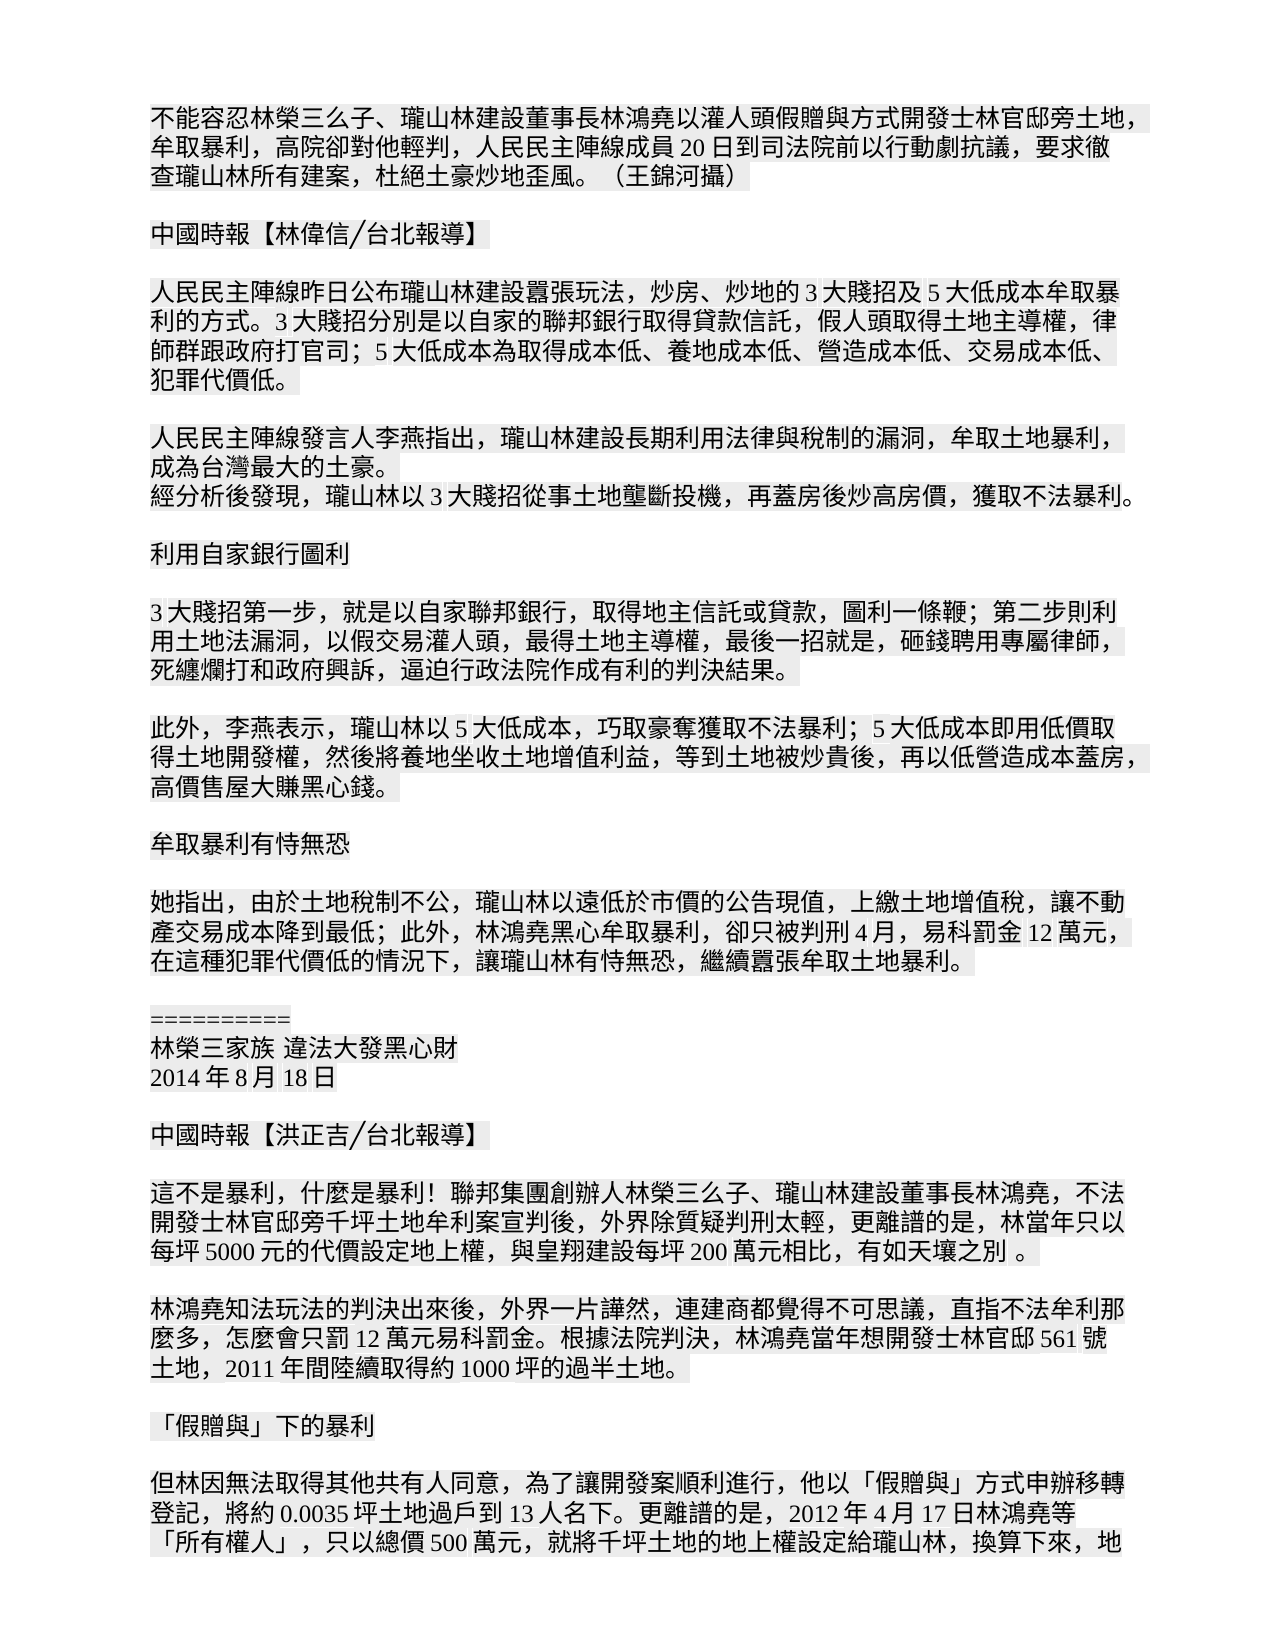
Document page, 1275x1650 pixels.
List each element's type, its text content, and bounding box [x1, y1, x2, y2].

text 自由人渣報老板林榮三，舊國民黨時期是國民黨為非作歹買票做票的黨政要員，當民進黨興起，改朝換代後，竟然卻開始愛台灣，整天妖魔化大陸人，挑撥族群仇恨不遺餘力，而其家族為非作歹大賺黑心錢的行徑更是變本加厲。 陳真 =============== 林榮三么子 知法玩法 2014年8月17日 聯邦集團創辦人林榮三的么兒、瓏山林建設董事長林鴻堯（本報資料照片），利用人頭規避土地法，取巧開發士林官邸旁近千坪精華土地，被依偽造文書罪輕判4個月。（張鎧乙攝） 中國時報【陳志賢、潘杏惠╱台北報導】 聯邦集團創辦人林榮三么兒、瓏山林建設董事長林鴻堯，為開發士林官邸旁近千坪精華土地，將名下土地假贈與13名人頭，被判刑4月，易科罰金12萬元確定。「人民民主陣線『鏟土豪』行動」研究員李燕認為，林鴻堯知法玩法，卻僅偽造文書罪輕判，如同政府作莊打假球，縱容財團建商牟取暴利，無助政府打房政策，居住、土地正義恐難實現。 炒地輕判 政府縱容 民陣認為今年四月財政部長張盛和與台北市副市長張金鶚的「雙張會」，喊出「打房！他們深感懷疑，認為僅是選舉操弄。否則，政府就該真正殺雞儆猴，至少應 將林鴻堯案以「偽造文書」罪的最高刑責，判3年徒刑。 李燕強調，其實像林鴻堯這種鑽法律漏洞案例不少，「民陣鏟土豪行動」最近就接獲不少民眾反映他們的土地、房子被財團建商以類似手法非法變更，他們卻求助無門。土地法的立法精神是好的，卻被有心人士以鑽法律漏洞方式知法玩法，政府應鐵腕重懲建商玩法行徑，不然縱使修法，財團建商靠龐大律師團，依舊可以輕易玩法。 「民陣鏟土豪行動」在臉書上PO文，無奈指出政府高調喊出要打房，雖然檢察官努力投球，法官卻假裝揮棒落空，造成政府做莊，打了一場讓民眾傷心失望的假球賽！這種仗其優勢，惡意操弄法律精神、強侵民眾基本權益，是財團建商來謀奪暴利的慣用伎倆。「這種玩法行徑就是違法！惡意操弄玩法的犯罪甚至比違法更惡劣！」 碰到財團 打房打假 鏟土豪行動強調，此般有如「經濟犯罪」的惡劣行逕，卻僅輕判4月，且可易科罰金12萬元，這相對此案若主導開發成功，將可獲利近60億元的暴利相比，簡直九牛一毛。 綠黨發言人王鐘銘則認為，「瓏山林公司的手法太粗糙、笨拙了，簡直陷買房子的消費者於不義。」連瓏山林這麼大的財團，都要用這樣的方式牟取暴利，代表還有更多的未爆彈，政府如果不出面遏止，還會有更多的爭議及受害者。 王鐘銘表示，瓏山林案以取巧的方式，藉此符合《土地法》地主人數過半條件，不但犧牲少數土地所有人的權益，更重要的是，如果今天這塊土地上蓋住宅，消費者買了地上權住宅，卻不曉得土地產權面臨爭議問題，要是土地所有人出面抗議，消費者豈不是吃了悶虧？ OURs都市改革組織祕書長彭揚凱也認為，瓏山林這麼大的財團，一定不只這件案子用這樣的手法炒地皮，但整個問題還是要回歸到複雜的政商結構來討論。 取巧牟利 小民受害 彭揚凱說，外界抨擊多時的《土地法》修法，就因為有立委在立院裡護航，以致於打房、炒地皮問題，從來都沒有辦法有效解決，只能繼續惡性循環下去。 ============== 林榮三么子 假贈與真炒地累犯 中時電子報 作者陳志賢、江慧珺╱台北報導 2015年1月22日 「鏟土豪行動」研究員李燕（左）21日表示，他們接獲民眾舉發位於北市光復北路與八德路口土地遭瓏山林建設惡意玩法，藉「假贈與、真買賣」侵害他人權利，董事長林鴻堯應出面說明清楚。（姚志平攝） 聯邦企業集團創辦人林榮三么子、瓏山林建設董事長林鴻堯被控「假贈與、真買賣」光復北路與八德路土地，涉嫌偽造文書。台北地檢署昨日傳喚告訴人及被告林鴻堯共3人到庭，據了解，林鴻堯與陳姓地主2被告均否認假贈與，檢方將再查證。 躲媒體 走後門進北檢 林鴻堯昨在律師掩護下，故意不走北檢第三辦公室前門，而是「走後門」進入，避開媒體拍攝。長期關注此議題的民陣「鏟土豪行動」也趕往，抗議「富二代」林鴻堯是掠地牟取暴利「累犯」，請求檢察官學習柯P精神對抗土豪財團，並呼籲檢察官應依法起訴並嚴懲重刑。 對此，北市府發言人林鶴明表示，市長柯文哲態度清楚，只是希望釐清近期引發社會關注的開發案，解決問題，並非對抗財團或反商仇富。他表示，不清楚此案案情，也沒有接觸過民陣的「鏟土豪行動」，原則上尊重司法偵辦，北市府不評論。 告訴人陳姓地主控稱，位於光復北路與八德路口，原本為家族多人共同持有的土地，林鴻堯並非該地地主，卻藉由土地共有人另名陳姓地主贈與土地0.0373平方公尺、建物0.2532平方公尺，以如同「名片」大小土地給林，讓林與瓏山林成為土地共有人，再藉此排除其他土地共有人優先購買的權益。 買土地 總走旁門左道 「鏟土豪行動」研究員李燕說，去年8月，林鴻堯利用土地法漏洞，以「假贈與、真買賣」方式贈與13名人頭各約iPhone5面積大小的土地，以取得士林官邸旁精華土地主導權，遭判刑4月，易科罰金12萬定讞。如今林再以同樣手法，侵占其他土地共有人之優先購買權利。 李燕指出，這筆土地位於未來捷運三環三線經過路段，該區目前每坪已至60萬至194萬，若日後本案土地以現有工三土地容積，開發成功後保守估計獲利7億元以上，如再變更為住宅區或商業區，開發價值更可加乘翻倍。 她認為，林鴻堯已是累犯，以各種鑽法律漏洞的詐術手法掠地搶地，讓房價居高不下，青年及弱勢住不起，「富到你，窮到我」，真是全民之禍，期盼檢察官能比照士林官邸人頭案予以起訴，並避免士林官邸案輕判12萬罰金，應從重量刑，以遏止累犯行徑。 民團怒 要檢從重量刑 她感嘆說，林在士林官邸案獲輕判，若日後開發該案成功，獲利將近60億，刑罰之輕相對獲利之高，實在罪罰不相比。 她強調，林鴻堯是聯邦集團創辦人林榮三么子，該集團擁有可供資金往來調度的銀行及龐大專業律師群，卻不正派經營，一再使用無良手法，知法玩法，她呼籲全民一起揭發各種瓏山林及土豪背後的土地暴利手法，不要讓土地經濟慣犯再次囂張犯案。 ============ 林榮三么子輕判 民團鏟土豪 2014年8月21日 中國時報【林偉信╱台北報導】 《自由時報》創辦人林榮三么子、瓏山林建設董事長林鴻堯，以灌人頭假贈與方式，欲牟取土地暴利60億元，卻被輕判4月、易科12萬元定讞，引發人民怒火。人民民主陣線發起「鏟土豪行動」，昨前往司法院前抗議，呼籲政府徹查瓏山林所有建案，落實執法、從重量刑。 人民民主陣線昨在司法院前，先以行動劇嘲諷瓏山林的貪婪惡行，1個頭載虎狼面罩的抗議成員象徵林鴻堯，將手伸向龐大的土地開發利益，但法官輕判，根本無法管得住這種惡狼，讓這種土豪劣質建商，繼續目無法紀，玩法弄法，侵吞人民土地。 人民民主陣線成員隨後高喊口號，怒吼「土地暴利」就是「違法牟利」，法官輕判林鴻堯是無法可辦還是不辦?他們質疑我國法律對於藉土地謀暴利，是否真的已經到無法可管的地步？如果法律體制已經失靈，人民還可以怎麼辦？ 抗議行動發言人李燕指出，依據《平均地權條例》83條規定，從事土地壟斷、投機者處3年以下徒刑，而林鴻堯正是符合這種犯行，法官理應以此條例，將林重判，讓他入監服刑，而非以偽造文書罪輕判，讓林可易科罰金。 李燕表示，「鏟土豪行動」是反對土地成為商品，反對現今土地暴利竟是合法牟利，人民不同意這樣的結構繼續存在，他們要求司法院在其「革新司法制度，提高裁判品質」的自我期許下，落實人民的要求，應重判林鴻堯，以杜絕土豪炒地、炒房歪風。 此外，李燕也號召全國人民糾舉清查，包括瓏山林建設在內，藉土地暴利的土豪罪犯清單，讓全民及有關單位，以「平均地權」精神，嚴懲土地暴利罪犯，重建居住正義。 ============= 林榮三之子又涉炒地 作者： 林偉信、蕭博文╱台北報導 中時電子報 – 2014年8月26日 人民民主陣線鏟土豪行動25日前往北檢抗議，發言人周佳君（左）痛批瓏山林建設董事長林鴻堯，以假贈與方式，欲牟取士林官邸旁土地暴利60億元，法院卻輕判，不料，林故技重施，炒作北市光復北路精華地，要求林鴻堯「踹共」。（陳信翰攝） 中國時報【林偉信、蕭博文╱台北報導】 瓏山林建設董事長林鴻堯，甫因假贈與圖謀士林官邸旁土地暴利60億元，獲輕判12萬元定讞，昨他又被控炒作台北市光復北路精華土地，前往台北地檢署應訊；林戴著口罩低調出庭，他再次否認犯行，面對偵查庭外的人民民主陣線抗議聲浪，則充耳不聞。 相中光復北路精華地 人民民主陣線得知林被檢方傳訊，昨天下午前往北檢門口「堵人」，要林鴻堯「踹共」，希望承辦檢察官要硬起來，嚴辦這種屢屢違法牟暴利的土豪，杜絕土豪炒地的歪風。 人民民主陣線怒批，林鴻堯不僅是瓏山林建設董事長，也是《自由時報》創辦人林榮三的兒子，人民民主陣線希望林「踹共」，何以他與他的家族，明明有媒體公器，卻為何一直躲在媒體後面，避而不見？ 林鴻堯是林榮三么子，月初才剛因假贈與、灌人頭，玩法掠地牟暴利，被法院依偽造文書罪輕判4月，可易科罰金12萬元確定；沒想到，林如今又被控涉及光復北路的「假贈與」土地買賣案，遭檢方調查。 想以假贈與搶先入場 據了解，林鴻堯為染指該筆位於光復北路與南京東路、八德路口的精華地，竟要求其中1名共有地主，以假贈與的方式，讓他取得「優先購買權」，強行主導土地買賣權利。 由於土地法34之1條規定，共有人出賣應有部分時，他共有人可以同一價格優先購買權，林鴻堯即以此法律漏洞，先以假贈與取得「入場門票」，再惡意併吞他共有人土地。 鏟土豪籲全民來舉發 台北地檢署日前接獲檢舉後，分案展開調查，25日傳喚林鴻堯到案說明，林獲知北檢門口有抗議群眾及守候媒體，特地在友人的「指點」下，繞道從旁門偷偷進入偵查庭；林對檢方的訊問，仍然是一如往常，全盤否認犯行。 抗議群眾因久等不到林鴻堯，在北檢門口齊聲怒吼，要求檢察官加油，嚴辦這種買地、養地、炒地的土豪，他們並公布糾察專線0979709837，呼籲全民一起糾察舉發，揭發各種瓏山林土地暴利手法，不要讓這種慣犯再次囂張犯案。 ============ 瓏山林3大賤招 5大低成本 中時電子報 作者： 林偉信╱台北報導 2014年8月21日 不能容忍林榮三么子、瓏山林建設董事長林鴻堯以灌人頭假贈與方式開發士林官邸旁土地，牟取暴利，高院卻對他輕判，人民民主陣線成員20日到司法院前以行動劇抗議，要求徹查瓏山林所有建案，杜絕土豪炒地歪風。（王錦河攝） 中國時報【林偉信╱台北報導】 人民民主陣線昨日公布瓏山林建設囂張玩法，炒房、炒地的3大賤招及5大低成本牟取暴利的方式。3大賤招分別是以自家的聯邦銀行取得貸款信託，假人頭取得土地主導權，律師群跟政府打官司；5大低成本為取得成本低、養地成本低、營造成本低、交易成本低、犯罪代價低。 人民民主陣線發言人李燕指出，瓏山林建設長期利用法律與稅制的漏洞，牟取土地暴利，成為台灣最大的土豪。 經分析後發現，瓏山林以3大賤招從事土地壟斷投機，再蓋房後炒高房價，獲取不法暴利。 利用自家銀行圖利 3大賤招第一步，就是以自家聯邦銀行，取得地主信託或貸款，圖利一條鞭；第二步則利用土地法漏洞，以假交易灌人頭，最得土地主導權，最後一招就是，砸錢聘用專屬律師，死纏爛打和政府興訴，逼迫行政法院作成有利的判決結果。 此外，李燕表示，瓏山林以5大低成本，巧取豪奪獲取不法暴利；5大低成本即用低價取得土地開發權，然後將養地坐收土地增值利益，等到土地被炒貴後，再以低營造成本蓋房，高價售屋大賺黑心錢。 牟取暴利有恃無恐 她指出，由於土地稅制不公，瓏山林以遠低於市價的公告現值，上繳土地增值稅，讓不動產交易成本降到最低；此外，林鴻堯黑心牟取暴利，卻只被判刑4月，易科罰金12萬元，在這種犯罪代價低的情況下，讓瓏山林有恃無恐，繼續囂張牟取土地暴利。 ========== 林榮三家族 違法大發黑心財 2014年8月18日 中國時報【洪正吉╱台北報導】 這不是暴利，什麼是暴利！聯邦集團創辦人林榮三么子、瓏山林建設董事長林鴻堯，不法開發士林官邸旁千坪土地牟利案宣判後，外界除質疑判刑太輕，更離譜的是，林當年只以每坪5000元的代價設定地上權，與皇翔建設每坪200萬元相比，有如天壤之別 。 林鴻堯知法玩法的判決出來後，外界一片譁然，連建商都覺得不可思議，直指不法牟利那麼多，怎麼會只罰12萬元易科罰金。根據法院判決，林鴻堯當年想開發士林官邸561號土地，2011年間陸續取得約1000坪的過半土地。 「假贈與」下的暴利 但林因無法取得其他共有人同意，為了讓開發案順利進行，他以「假贈與」方式申辦移轉登記，將約0.0035坪土地過戶到13人名下。更離譜的是，2012年4月17日林鴻堯等「所有權人」，只以總價500萬元，就將千坪土地的地上權設定給瓏山林，換算下來，地上權設定價值每坪只有5000元。 相對的，皇翔建設於2012年4月，以23.88億元的價格，標下台北市士林官邸1261坪土地地上權。皇翔表示，得標價格加上相關稅賦，總計25.07億元。以基地面積推算，每坪取得成本約198.81萬元。亦即，皇翔的地上權價格是瓏山林的397倍。 以實價登錄的資料來看，目前士林官邸附近土地一坪260萬元，地上權的合理價應該是每坪182萬元，足足是瓏山林的364倍。即使回推到2007年的房市，士林官邸附近土地每坪至少100萬元，瓏山林取得土地地上權的設定價值，也應該是每坪70萬元，一樣是瓏山林付出去的140倍。 成本是市價364分之一 建商直言，可能法官判林可易科罰金12萬元，是用每坪5000元的同樣方式來算，但皇翔不會笨到多付瓏山林那麼多錢，所以從地上權設定金額就可以判斷，瓏山林違法在先，才有辦法一路壓低相關成本，因為成本只要夠低，開發後謀取的暴利就更難以想像。 ================ 林榮三么子 假贈與真炒地 2014年8月18日 工商時報【記者蔡惠芳╱台北報導】 被視為風水100分的寶地－台北市士林官邸重劃區，日前由「天子」豪宅每坪實價成交行情180萬元創下士林區最高天價，多家手中有住宅和商務辦公大樓的建商，都乖乖以買地方式取得土地，每坪取得成本動輒200萬元以上。 反觀，聯邦建設和自由時報創辦人林榮三么子林鴻堯，業者透露，僅以每坪約5千元取得土地，還知法犯法，藉由「假贈與」方式大炒地皮，估計牟利達50億元，結果被法官依偽造文書罪輕判4個月，不知「居住正義」何在。 建商指出，士林官邸被視為風水寶地，想卡位，都得乖乖向原地主買地；如果司法可為林鴻堯這種取巧走後門的建商，開出小門、輕判放行，無異縱容不肖建商違法。 [150, 75, 1125, 1557]
